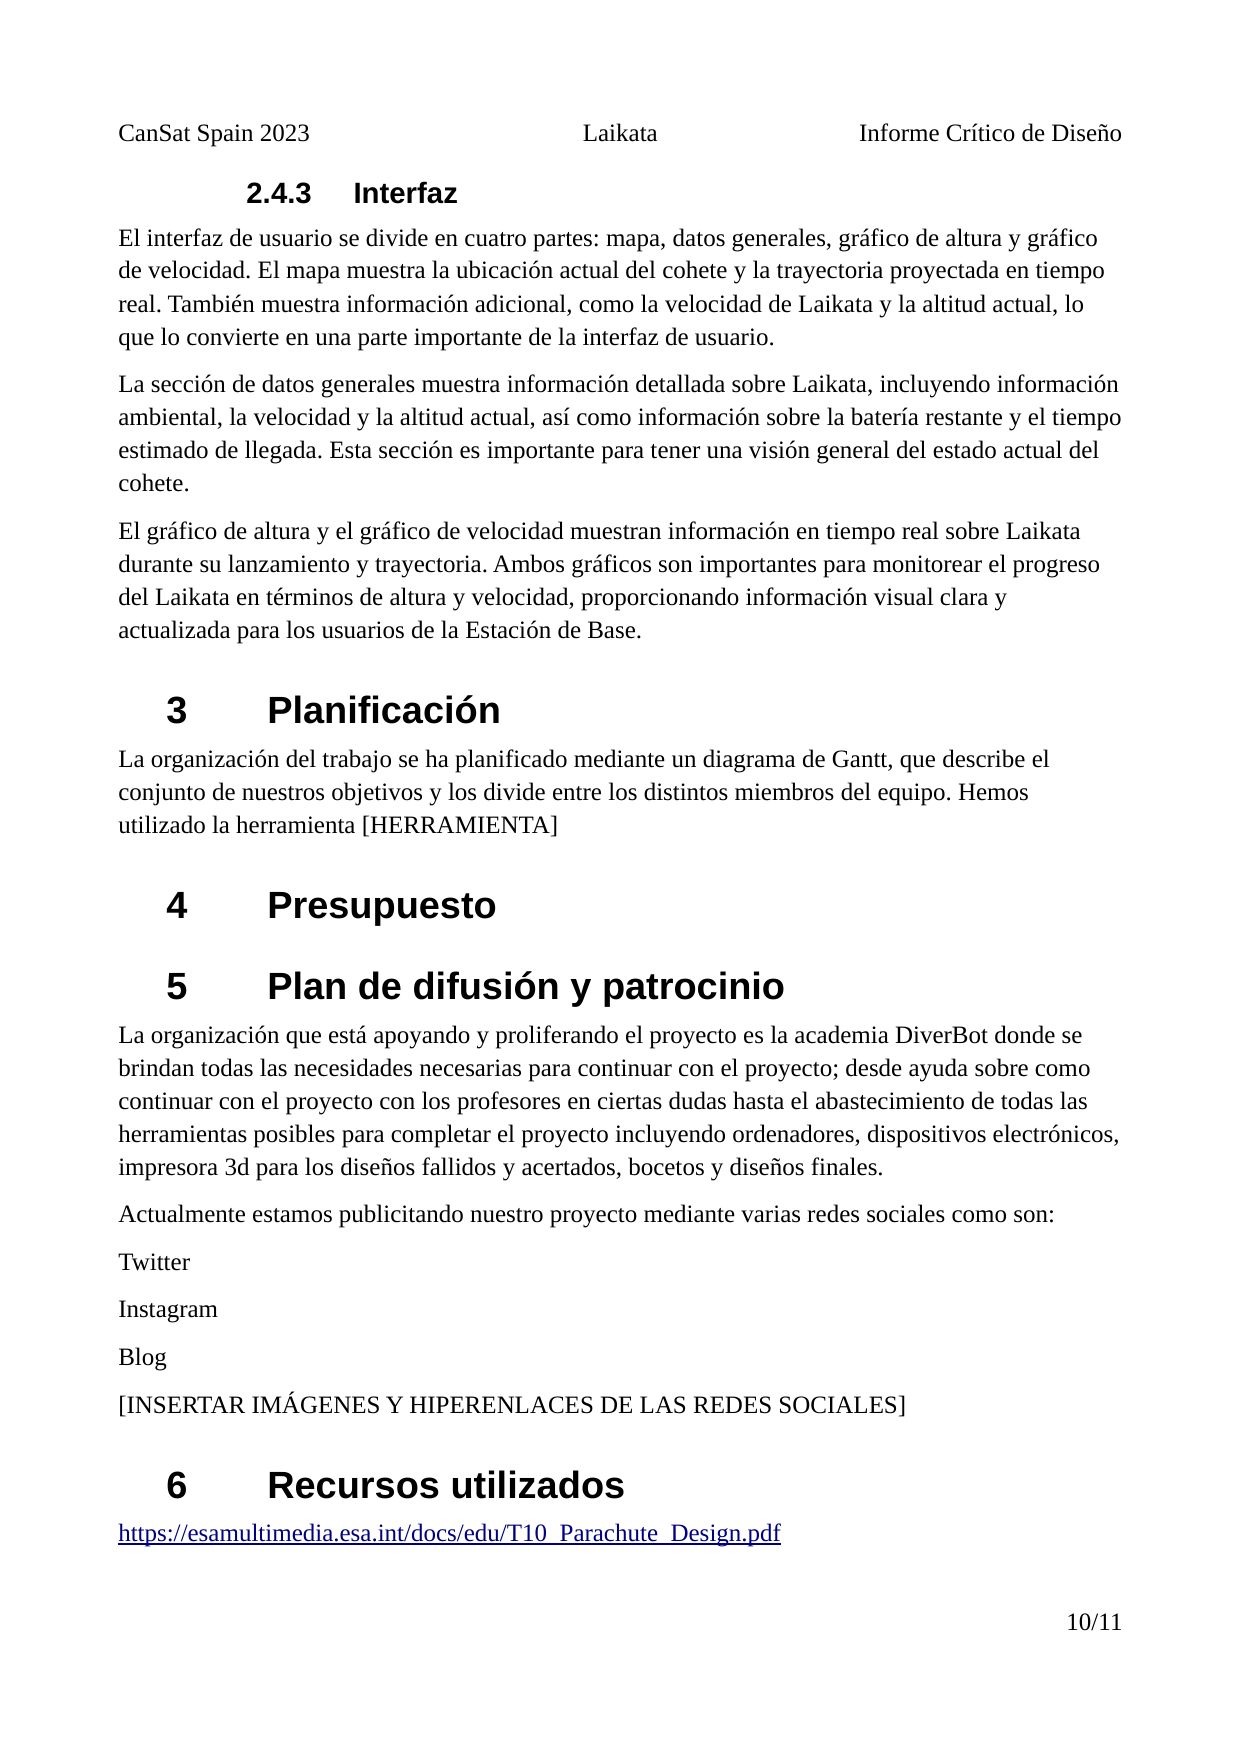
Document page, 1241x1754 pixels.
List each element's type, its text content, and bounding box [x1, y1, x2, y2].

subtitle Planificación [156, 688, 1122, 731]
text https://esamultimedia.esa.int/docs/edu/T10_Parachute_Design.pdf [118, 1518, 1122, 1547]
subtitle Interfaz [238, 176, 1122, 210]
text Twitter [118, 1247, 1122, 1276]
text Instagram [118, 1294, 1122, 1323]
text El gráfico de altura y el gráfico de velocidad muestran información en tiempo real sobre Laikata durante su lanzamiento y trayectoria. Ambos gráficos son importantes para monitorear el progreso del Laikata en términos de altura y velocidad, proporcionando información visual clara y actualizada para los usuarios de la Estación de Base. [118, 516, 1122, 644]
subtitle Plan de difusión y patrocinio [156, 963, 1122, 1007]
text El interfaz de usuario se divide en cuatro partes: mapa, datos generales, gráfico de altura y gráfico de velocidad. El mapa muestra la ubicación actual del cohete y la trayectoria proyectada en tiempo real. También muestra información adicional, como la velocidad de Laikata y la altitud actual, lo que lo convierte en una parte importante de la interfaz de usuario. [118, 223, 1122, 350]
text La sección de datos generales muestra información detallada sobre Laikata, incluyendo información ambiental, la velocidad y la altitud actual, así como información sobre la batería restante y el tiempo estimado de llegada. Esta sección es importante para tener una visión general del estado actual del cohete. [118, 369, 1122, 497]
text La organización del trabajo se ha planificado mediante un diagrama de Gantt, que describe el conjunto de nuestros objetivos y los divide entre los distintos miembros del equipo. Hemos utilizado la herramienta [HERRAMIENTA] [118, 744, 1122, 838]
subtitle Presupuesto [156, 882, 1122, 926]
text [INSERTAR IMÁGENES Y HIPERENLACES DE LAS REDES SOCIALES] [118, 1390, 1122, 1418]
text Blog [118, 1342, 1122, 1371]
subtitle Recursos utilizados [156, 1462, 1122, 1506]
text Actualmente estamos publicitando nuestro proyecto mediante varias redes sociales como son: [118, 1199, 1122, 1228]
text La organización que está apoyando y proliferando el proyecto es la academia DiverBot donde se brindan todas las necesidades necesarias para continuar con el proyecto; desde ayuda sobre como continuar con el proyecto con los profesores en ciertas dudas hasta el abastecimiento de todas las herramientas posibles para completar el proyecto incluyendo ordenadores, dispositivos electrónicos, impresora 3d para los diseños fallidos y acertados, bocetos y diseños finales. [118, 1020, 1122, 1181]
